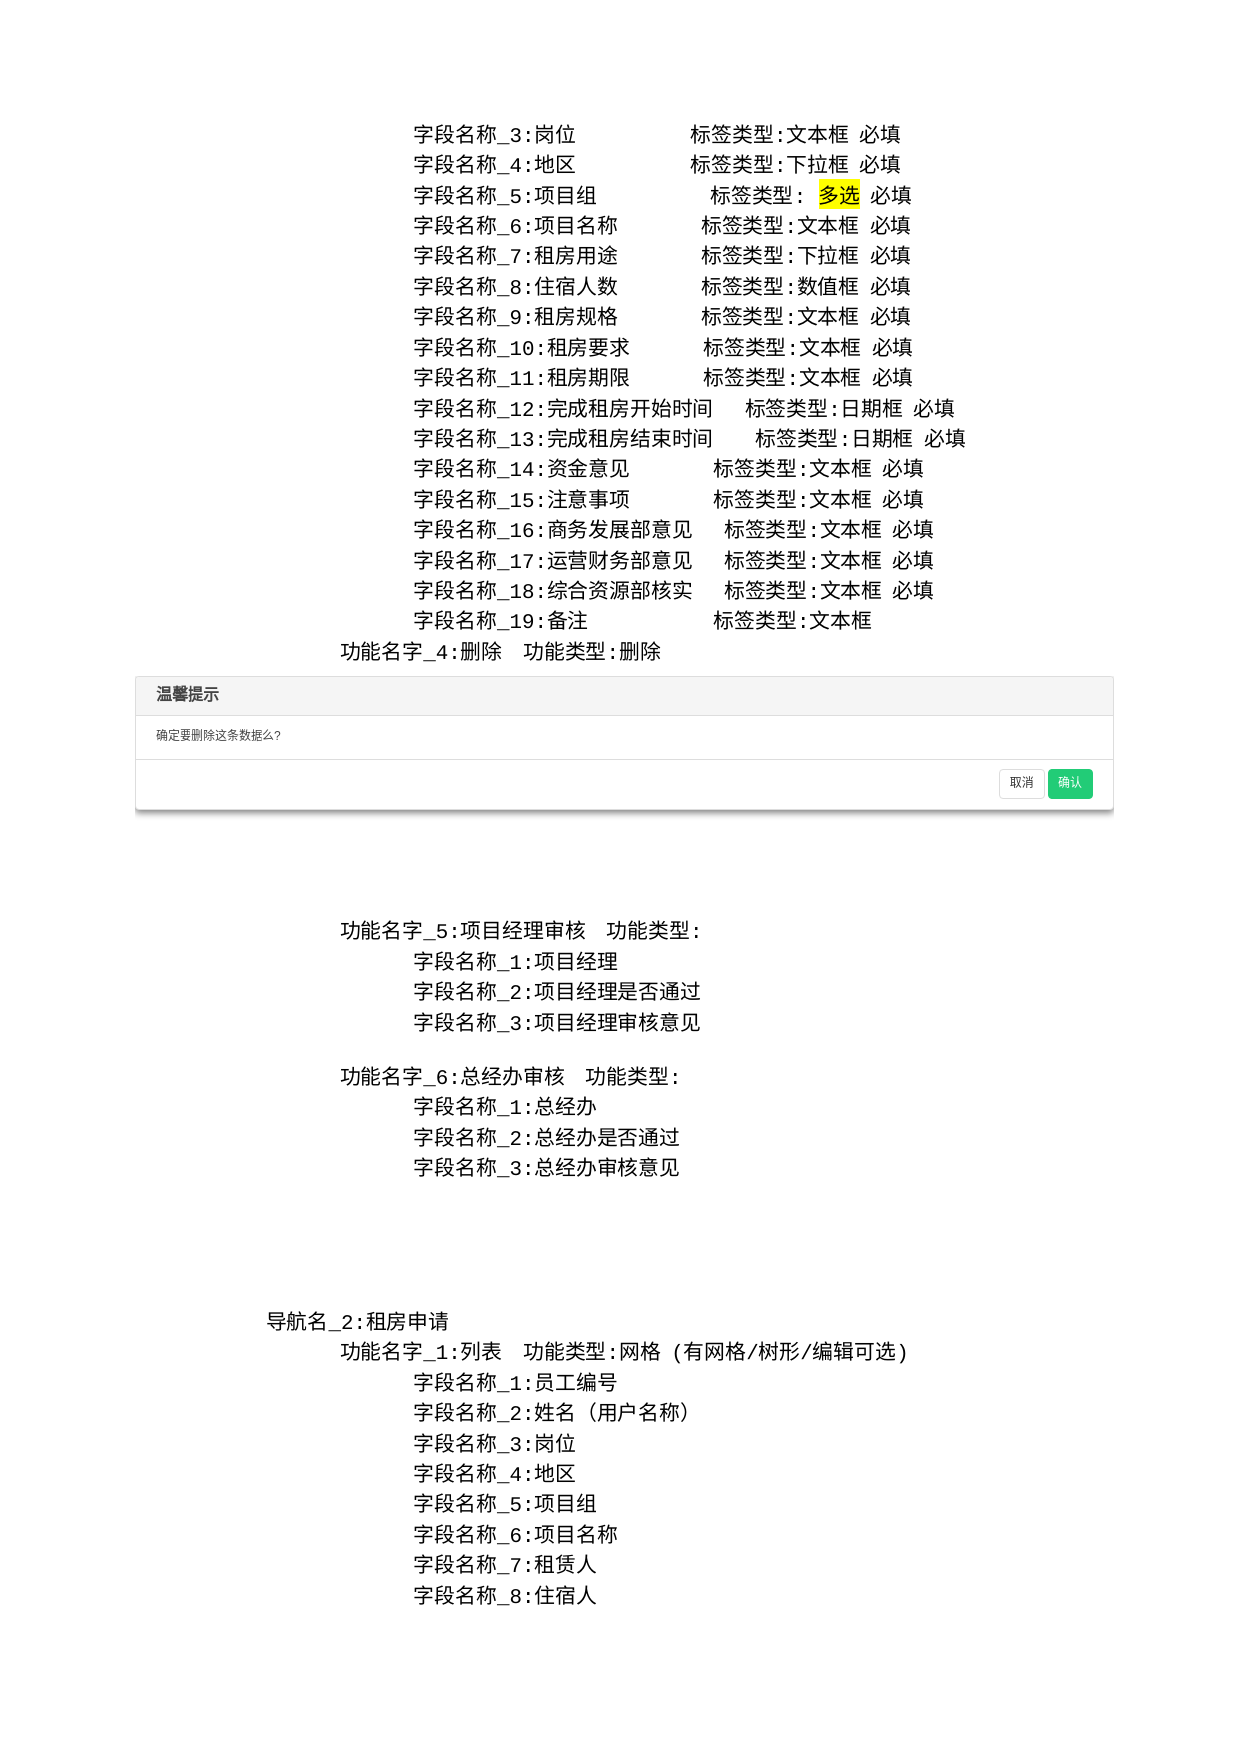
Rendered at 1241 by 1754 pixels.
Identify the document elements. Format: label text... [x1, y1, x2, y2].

picture [118, 665, 1123, 868]
text 功能名字_6:总经办审核 功能类型: [118, 1060, 1122, 1091]
text 字段名称_4:地区 [118, 1457, 1122, 1488]
text 字段名称_3:岗位 [118, 1427, 1122, 1457]
text 字段名称_5:项目组 [118, 1488, 1122, 1518]
text 字段名称_2:姓名（用户名称） [118, 1396, 1122, 1427]
text 字段名称_2:总经办是否通过 [118, 1121, 1122, 1151]
text 字段名称_7:租房用途 标签类型:下拉框 必填 [118, 240, 1122, 270]
text 字段名称_8:住宿人数 标签类型:数值框 必填 [118, 270, 1122, 301]
text 字段名称_3:项目经理审核意见 [118, 1006, 1122, 1036]
text 字段名称_15:注意事项 标签类型:文本框 必填 [118, 483, 1122, 513]
text 字段名称_6:项目名称 [118, 1518, 1122, 1548]
text 字段名称_18:综合资源部核实 标签类型:文本框 必填 [118, 574, 1122, 605]
text 字段名称_13:完成租房结束时间 标签类型:日期框 必填 [118, 422, 1122, 453]
text 字段名称_5:项目组 标签类型: 多选 必填 [118, 179, 1122, 209]
text 字段名称_8:住宿人 [118, 1579, 1122, 1609]
text 字段名称_14:资金意见 标签类型:文本框 必填 [118, 453, 1122, 483]
text 字段名称_1:员工编号 [118, 1366, 1122, 1396]
text 字段名称_19:备注 标签类型:文本框 [118, 605, 1122, 635]
text 功能名字_4:删除 功能类型:删除 [118, 635, 1122, 665]
text 字段名称_10:租房要求 标签类型:文本框 必填 [118, 331, 1122, 361]
text 字段名称_1:总经办 [118, 1091, 1122, 1121]
text 字段名称_3:总经办审核意见 [118, 1151, 1122, 1182]
text 字段名称_12:完成租房开始时间 标签类型:日期框 必填 [118, 392, 1122, 422]
text 字段名称_11:租房期限 标签类型:文本框 必填 [118, 361, 1122, 392]
text 字段名称_6:项目名称 标签类型:文本框 必填 [118, 209, 1122, 240]
text 字段名称_2:项目经理是否通过 [118, 976, 1122, 1006]
text 字段名称_7:租赁人 [118, 1548, 1122, 1579]
text 字段名称_9:租房规格 标签类型:文本框 必填 [118, 301, 1122, 331]
text 功能名字_1:列表 功能类型:网格 (有网格/树形/编辑可选) [118, 1336, 1122, 1366]
text 字段名称_16:商务发展部意见 标签类型:文本框 必填 [118, 513, 1122, 544]
text 功能名字_5:项目经理审核 功能类型: [118, 915, 1122, 945]
text 字段名称_4:地区 标签类型:下拉框 必填 [118, 148, 1122, 179]
text 导航名_2:租房申请 [118, 1305, 1122, 1336]
text 字段名称_3:岗位 标签类型:文本框 必填 [118, 118, 1122, 148]
text 字段名称_17:运营财务部意见 标签类型:文本框 必填 [118, 544, 1122, 574]
text 字段名称_1:项目经理 [118, 945, 1122, 976]
